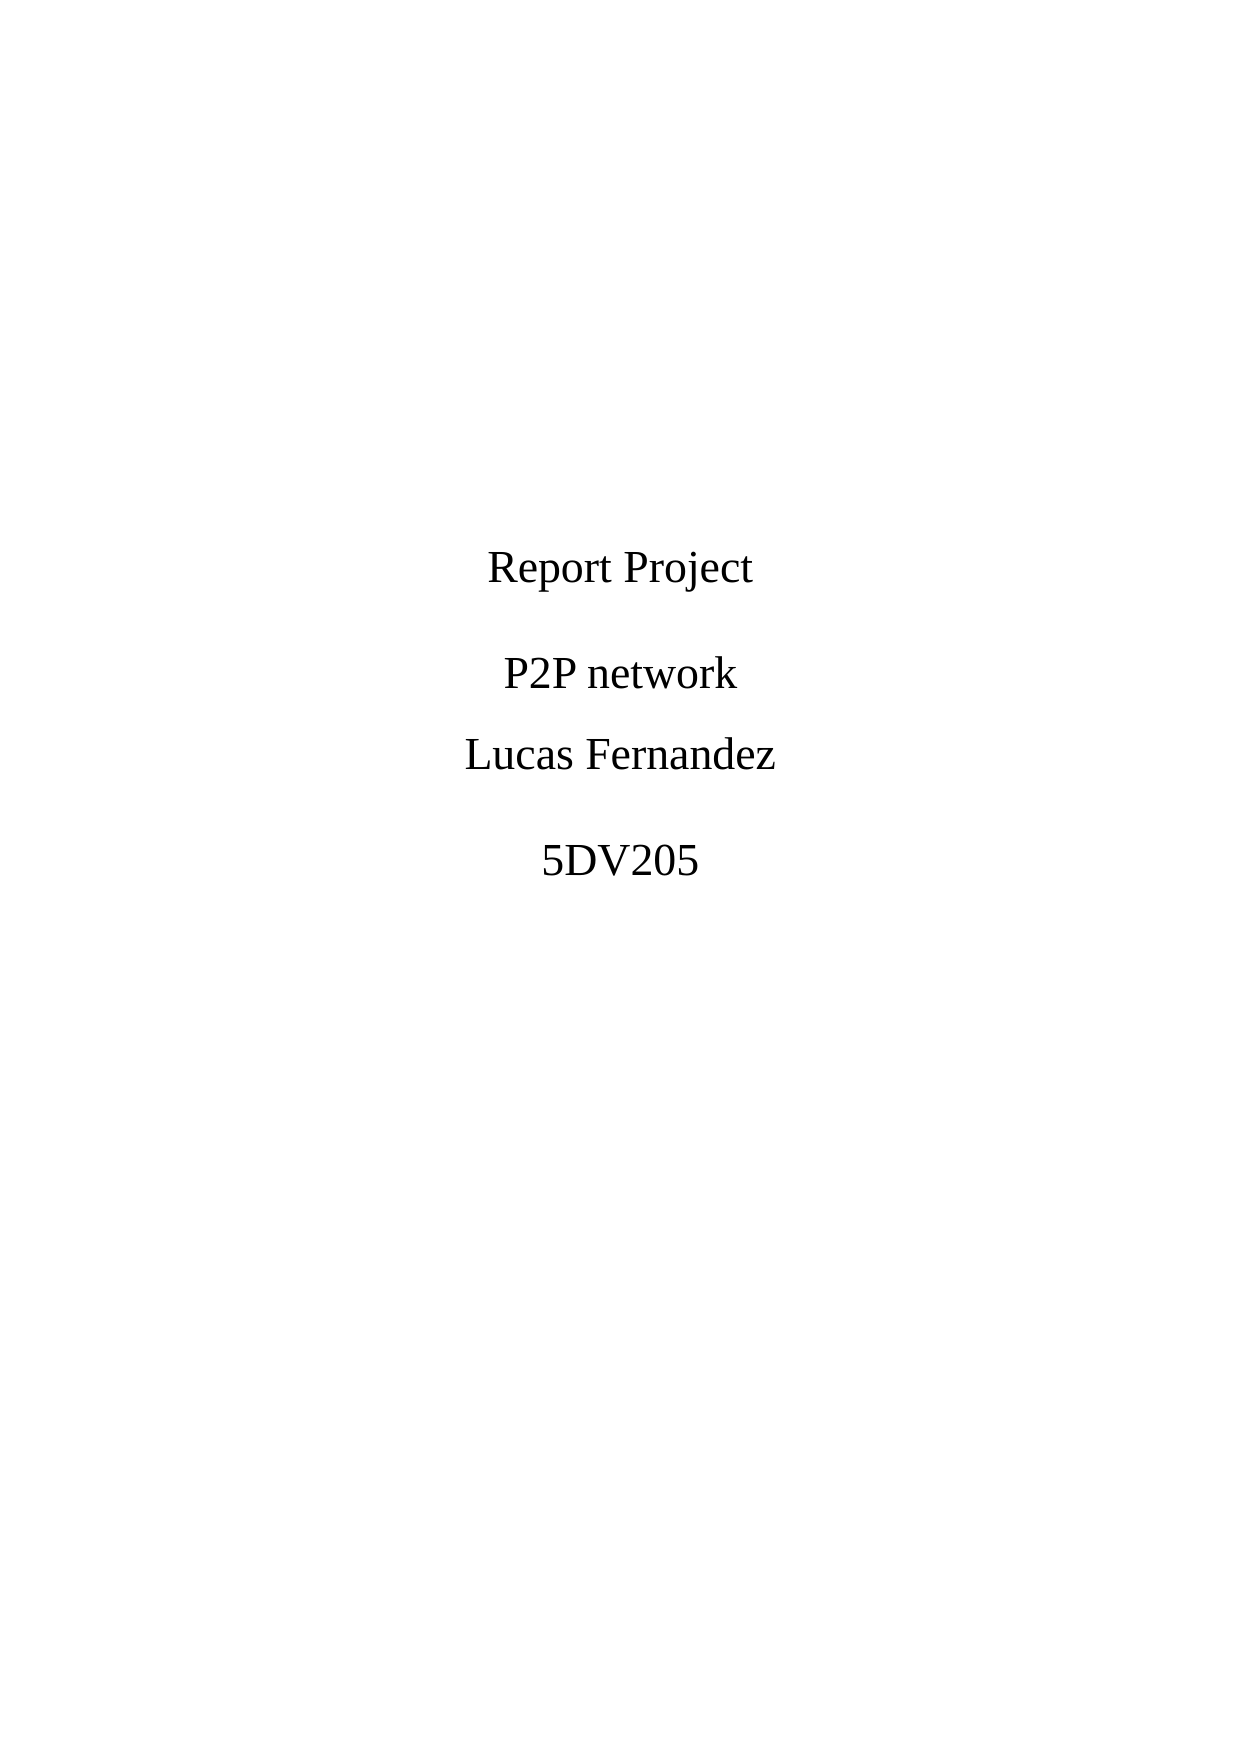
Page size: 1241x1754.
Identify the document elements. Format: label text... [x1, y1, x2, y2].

text Report Project [118, 540, 1122, 592]
text Lucas Fernandez [118, 727, 1122, 779]
text 5DV205 [118, 832, 1122, 885]
text P2P network [118, 645, 1122, 698]
